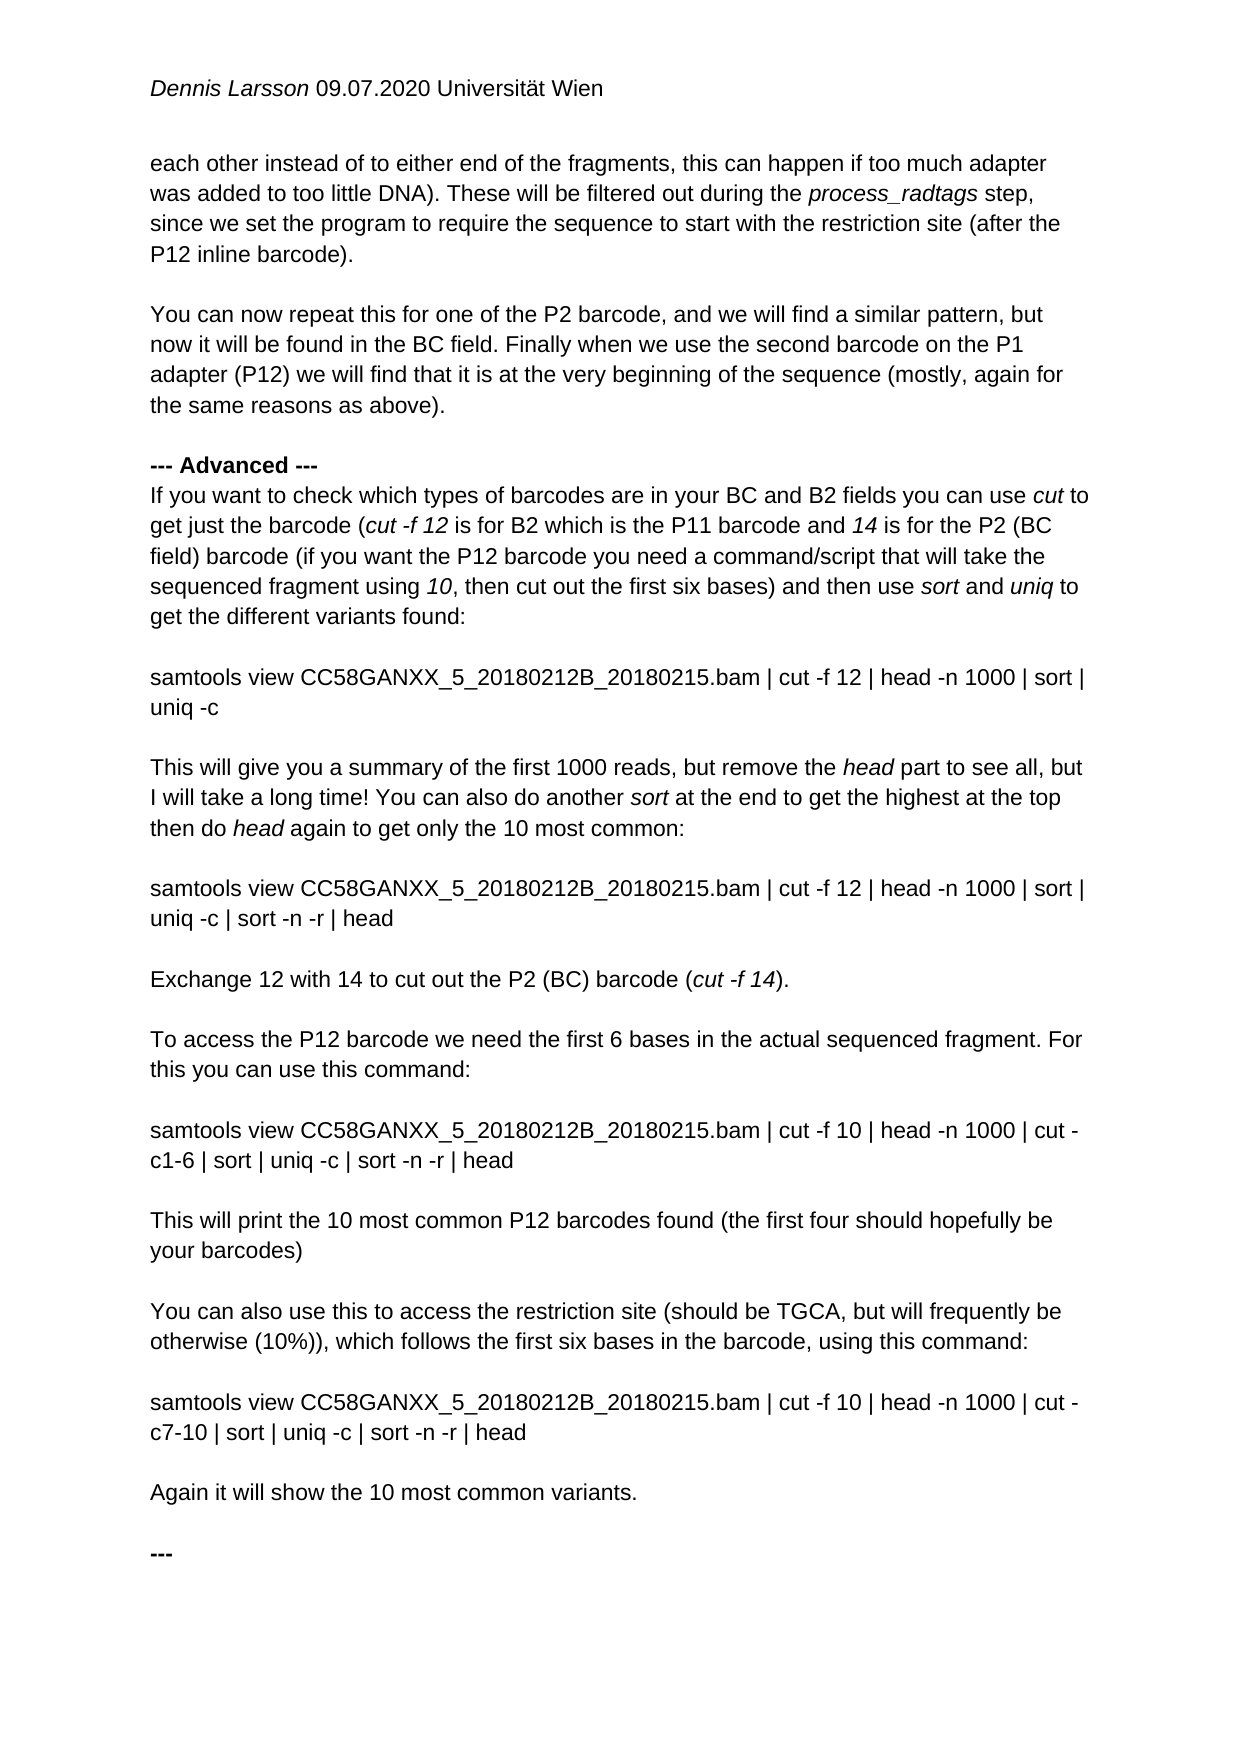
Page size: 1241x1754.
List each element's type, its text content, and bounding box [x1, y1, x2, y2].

text If you want to check which types of barcodes are in your BC and B2 fields you can use cut to get just the barcode (cut -f 12 is for B2 which is the P11 barcode and 14 is for the P2 (BC field) barcode (if you want the P12 barcode you need a command/script that will take the sequenced fragment using 10, then cut out the first six bases) and then use sort and uniq to get the different variants found: [150, 482, 1090, 629]
text samtools view CC58GANXX_5_20180212B_20180215.bam | cut -f 12 | head -n 1000 | sort | uniq -c | sort -n -r | head [150, 875, 1090, 932]
text To access the P12 barcode we need the first 6 bases in the actual sequenced fragment. For this you can use this command: [150, 1026, 1090, 1083]
text each other instead of to either end of the fragments, this can happen if too much adapter was added to too little DNA). These will be filtered out during the process_radtags step, since we set the program to require the sequence to start with the restriction site (after the P12 inline barcode). [150, 150, 1090, 267]
text samtools view CC58GANXX_5_20180212B_20180215.bam | cut -f 12 | head -n 1000 | sort | uniq -c [150, 663, 1090, 720]
text samtools view CC58GANXX_5_20180212B_20180215.bam | cut -f 10 | head -n 1000 | cut -c7-10 | sort | uniq -c | sort -n -r | head [150, 1388, 1090, 1445]
text Again it will show the 10 most common variants. [150, 1479, 1090, 1506]
text --- [150, 1539, 1090, 1566]
text You can now repeat this for one of the P2 barcode, and we will find a similar pattern, but now it will be found in the BC field. Finally when we use the second barcode on the P1 adapter (P12) we will find that it is at the very beginning of the sequence (mostly, again for the same reasons as above). [150, 301, 1090, 418]
text You can also use this to access the restriction site (should be TGCA, but will frequently be otherwise (10%)), which follows the first six bases in the barcode, using this command: [150, 1298, 1090, 1354]
text This will print the 10 most common P12 barcodes found (the first four should hopefully be your barcodes) [150, 1207, 1090, 1264]
text Exchange 12 with 14 to cut out the P2 (BC) barcode (cut -f 14). [150, 966, 1090, 992]
text This will give you a summary of the first 1000 reads, but remove the head part to see all, but I will take a long time! You can also do another sort at the end to get the highest at the top then do head again to get only the 10 most common: [150, 754, 1090, 841]
text --- Advanced --- [150, 452, 1090, 478]
text samtools view CC58GANXX_5_20180212B_20180215.bam | cut -f 10 | head -n 1000 | cut -c1-6 | sort | uniq -c | sort -n -r | head [150, 1117, 1090, 1173]
